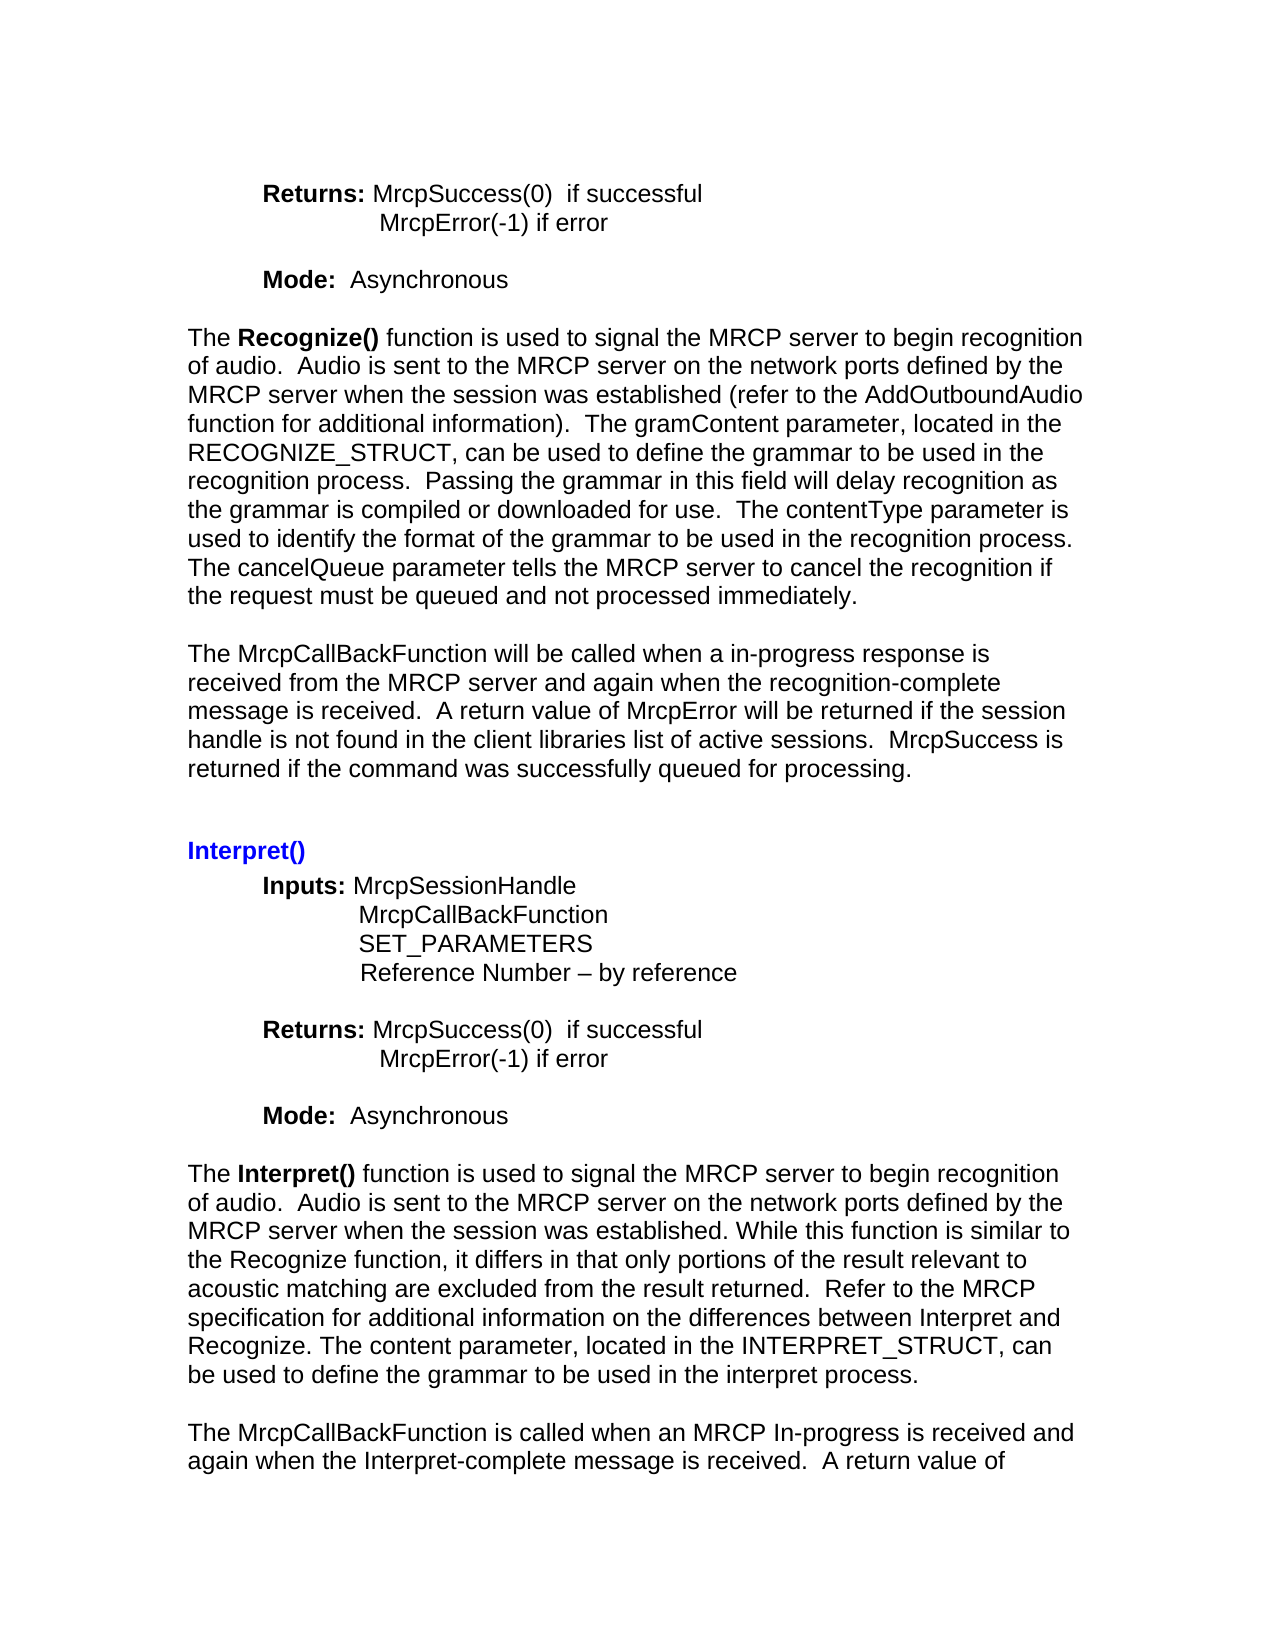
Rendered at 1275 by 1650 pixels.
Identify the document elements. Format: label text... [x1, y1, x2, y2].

text SET_PARAMETERS [262, 929, 1087, 957]
text The MrcpCallBackFunction is called when an MRCP In-progress is received and again when the Interpret-complete message is received. A return value of [187, 1417, 1087, 1475]
text Returns: MrcpSuccess(0) if successful [262, 179, 1087, 207]
text Mode: Asynchronous [262, 265, 1087, 294]
text MrcpError(-1) if error [262, 207, 1087, 236]
text Mode: Asynchronous [262, 1101, 1087, 1130]
text The Recognize() function is used to signal the MRCP server to begin recognition of audio. Audio is sent to the MRCP server on the network ports defined by the MRCP server when the session was established (refer to the AddOutboundAudio function for additional information). The gramContent parameter, located in the RECOGNIZE_STRUCT, can be used to define the grammar to be used in the recognition process. Passing the grammar in this field will delay recognition as the grammar is compiled or downloaded for use. The contentType parameter is used to identify the format of the grammar to be used in the recognition process. The cancelQueue parameter tells the MRCP server to cancel the recognition if the request must be queued and not processed immediately. [187, 322, 1087, 610]
text MrcpCallBackFunction [262, 900, 1087, 929]
text Reference Number – by reference [262, 957, 1087, 986]
text MrcpError(-1) if error [262, 1044, 1087, 1072]
text Inputs: MrcpSessionHandle [262, 871, 1087, 900]
text The MrcpCallBackFunction will be called when a in-progress response is received from the MRCP server and again when the recognition-complete message is received. A return value of MrcpError will be returned if the session handle is not found in the client libraries list of active sessions. MrcpSuccess is returned if the command was successfully queued for processing. [187, 639, 1087, 782]
subtitle Interpret() [187, 836, 1087, 865]
text Returns: MrcpSuccess(0) if successful [262, 1015, 1087, 1044]
text The Interpret() function is used to signal the MRCP server to begin recognition of audio. Audio is sent to the MRCP server on the network ports defined by the MRCP server when the session was established. While this function is similar to the Recognize function, it differs in that only portions of the result relevant to acoustic matching are excluded from the result returned. Refer to the MRCP specification for additional information on the differences between Interpret and Recognize. The content parameter, located in the INTERPRET_STRUCT, can be used to define the grammar to be used in the interpret process. [187, 1159, 1087, 1389]
